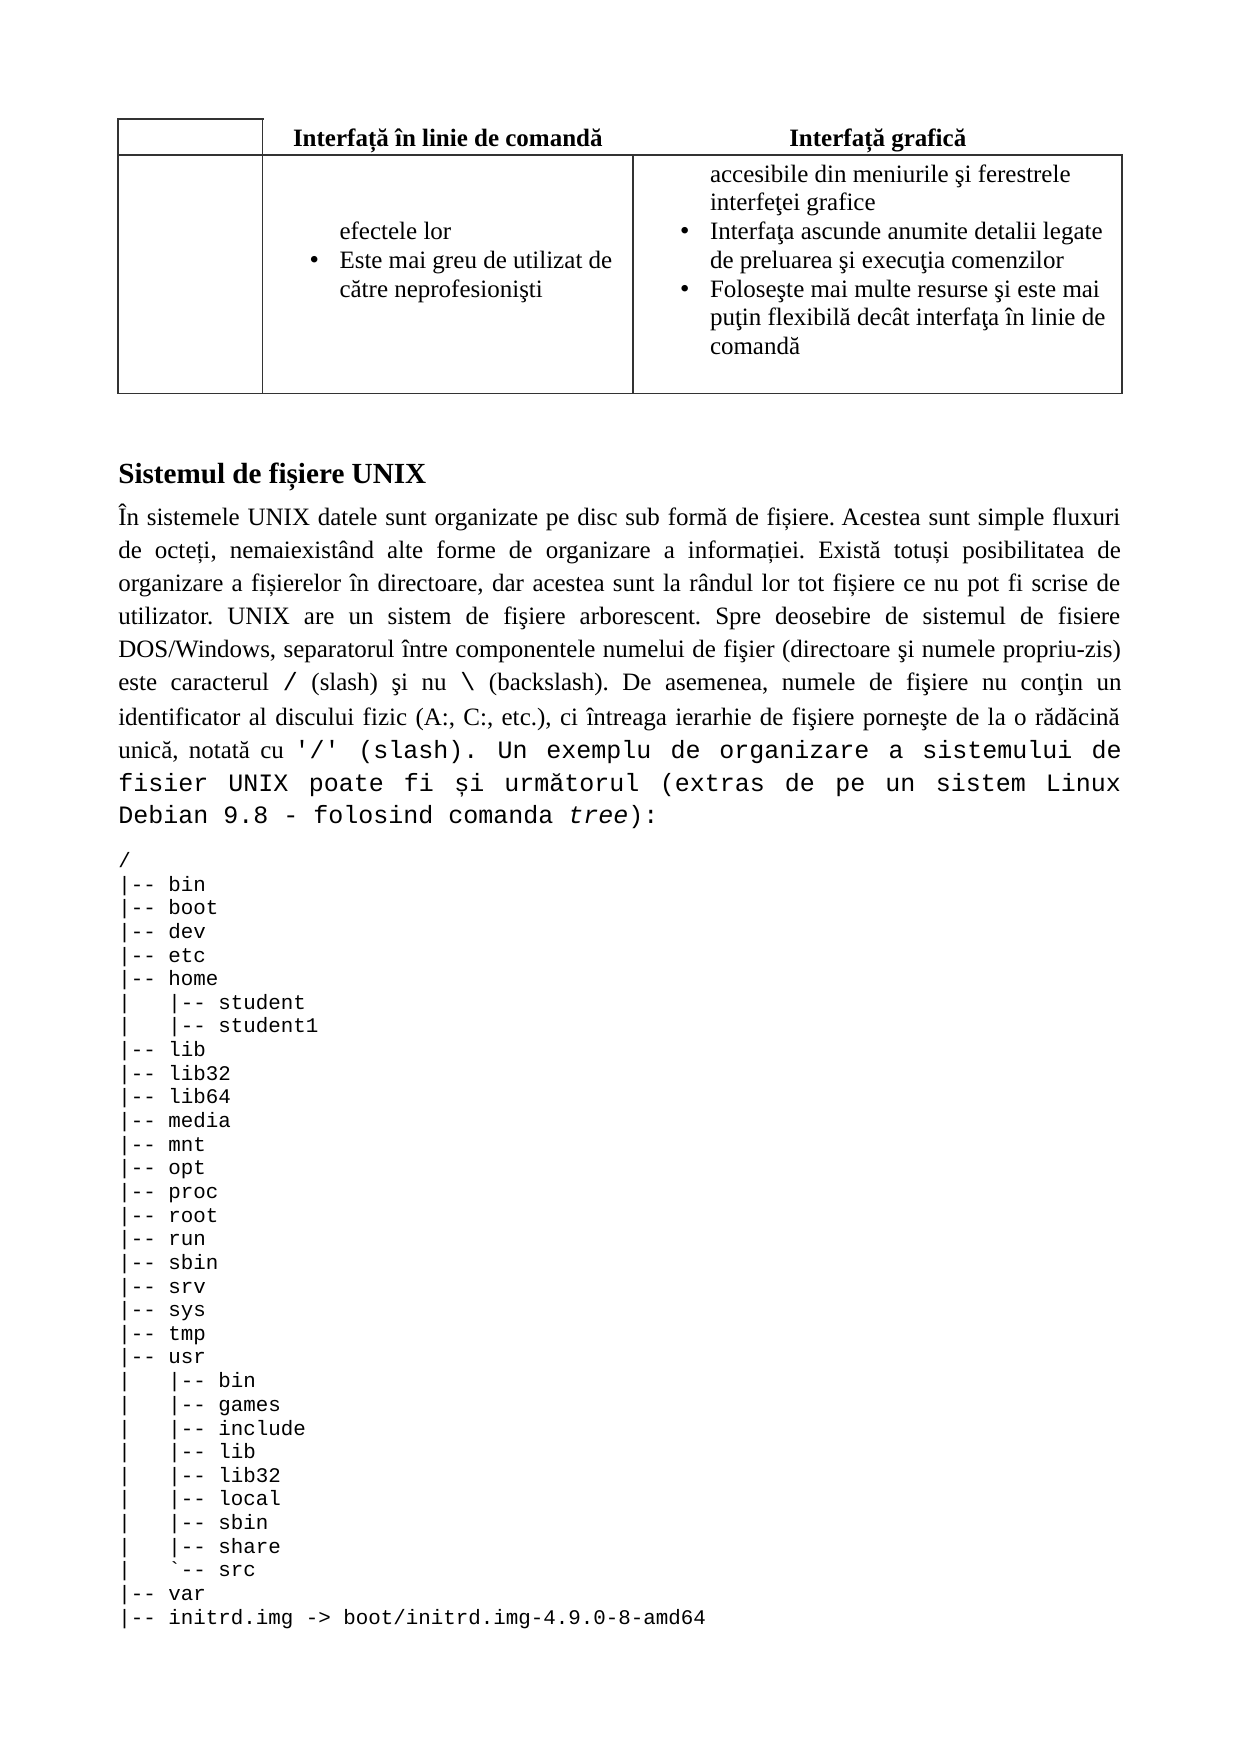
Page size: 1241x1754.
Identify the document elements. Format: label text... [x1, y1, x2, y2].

text |-- home [118, 968, 1122, 992]
table_cell Operatorul trebuie să cunoască bine comenzile şi efectele lor Este mai greu de utilizat de către neprofesionişti [263, 156, 632, 392]
text |-- var [118, 1583, 1122, 1607]
text |-- etc [118, 944, 1122, 968]
text | |-- bin [118, 1370, 1122, 1394]
text |-- srv [118, 1276, 1122, 1299]
text |-- lib [118, 1039, 1122, 1063]
table_header [119, 120, 262, 154]
text | |-- local [118, 1488, 1122, 1512]
text |-- opt [118, 1157, 1122, 1181]
text |-- bin [118, 874, 1122, 897]
text / [118, 850, 1122, 874]
text | |-- sbin [118, 1512, 1122, 1536]
text În sistemele UNIX datele sunt organizate pe disc sub formă de fișiere. Acestea sunt simple fluxuri de octeți, nemaiexistând alte forme de organizare a informației. Există totuși posibilitatea de organizare a fișierelor în directoare, dar acestea sunt la rândul lor tot fișiere ce nu pot fi scrise de utilizator. UNIX are un sistem de fişiere arborescent. Spre deosebire de sistemul de fisiere DOS/Windows, separatorul între componentele numelui de fişier (directoare şi numele propriu-zis) este caracterul / (slash) şi nu \ (backslash). De asemenea, numele de fişiere nu conţin un identificator al discului fizic (A:, C:, etc.), ci întreaga ierarhie de fişiere porneşte de la o rădăcină unică, notată cu '/' (slash). Un exemplu de organizare a sistemului de fisier UNIX poate fi și următorul (extras de pe un sistem Linux Debian 9.8 - folosind comanda tree): [118, 502, 1122, 831]
text |-- root [118, 1205, 1122, 1228]
table_header Interfață grafică [633, 118, 1122, 154]
text | |-- lib32 [118, 1465, 1122, 1488]
table_cell accesibile din meniurile şi ferestrele interfeţei grafice Interfaţa ascunde anumite detalii legate de preluarea şi execuţia comenzilor Foloseşte mai multe resurse şi este mai puţin flexibilă decât interfaţa în linie de comandă [634, 156, 1121, 392]
text | `-- src [118, 1559, 1122, 1583]
text | |-- lib [118, 1441, 1122, 1465]
text | |-- student1 [118, 1016, 1122, 1039]
text |-- run [118, 1228, 1122, 1252]
text |-- lib64 [118, 1086, 1122, 1110]
text | |-- share [118, 1536, 1122, 1559]
text |-- mnt [118, 1134, 1122, 1157]
text | |-- student [118, 992, 1122, 1016]
text |-- media [118, 1110, 1122, 1134]
table_header Interfață în linie de comandă [263, 118, 633, 154]
text | |-- games [118, 1394, 1122, 1417]
text | |-- include [118, 1417, 1122, 1441]
text |-- usr [118, 1347, 1122, 1370]
text |-- tmp [118, 1323, 1122, 1347]
text |-- dev [118, 921, 1122, 944]
text |-- sys [118, 1299, 1122, 1323]
text |-- proc [118, 1181, 1122, 1205]
text |-- initrd.img -> boot/initrd.img-4.9.0-8-amd64 [118, 1607, 1122, 1630]
table_cell [119, 156, 262, 392]
text |-- lib32 [118, 1063, 1122, 1086]
subtitle Sistemul de fișiere UNIX [118, 456, 1122, 490]
text |-- sbin [118, 1252, 1122, 1276]
text |-- boot [118, 897, 1122, 921]
